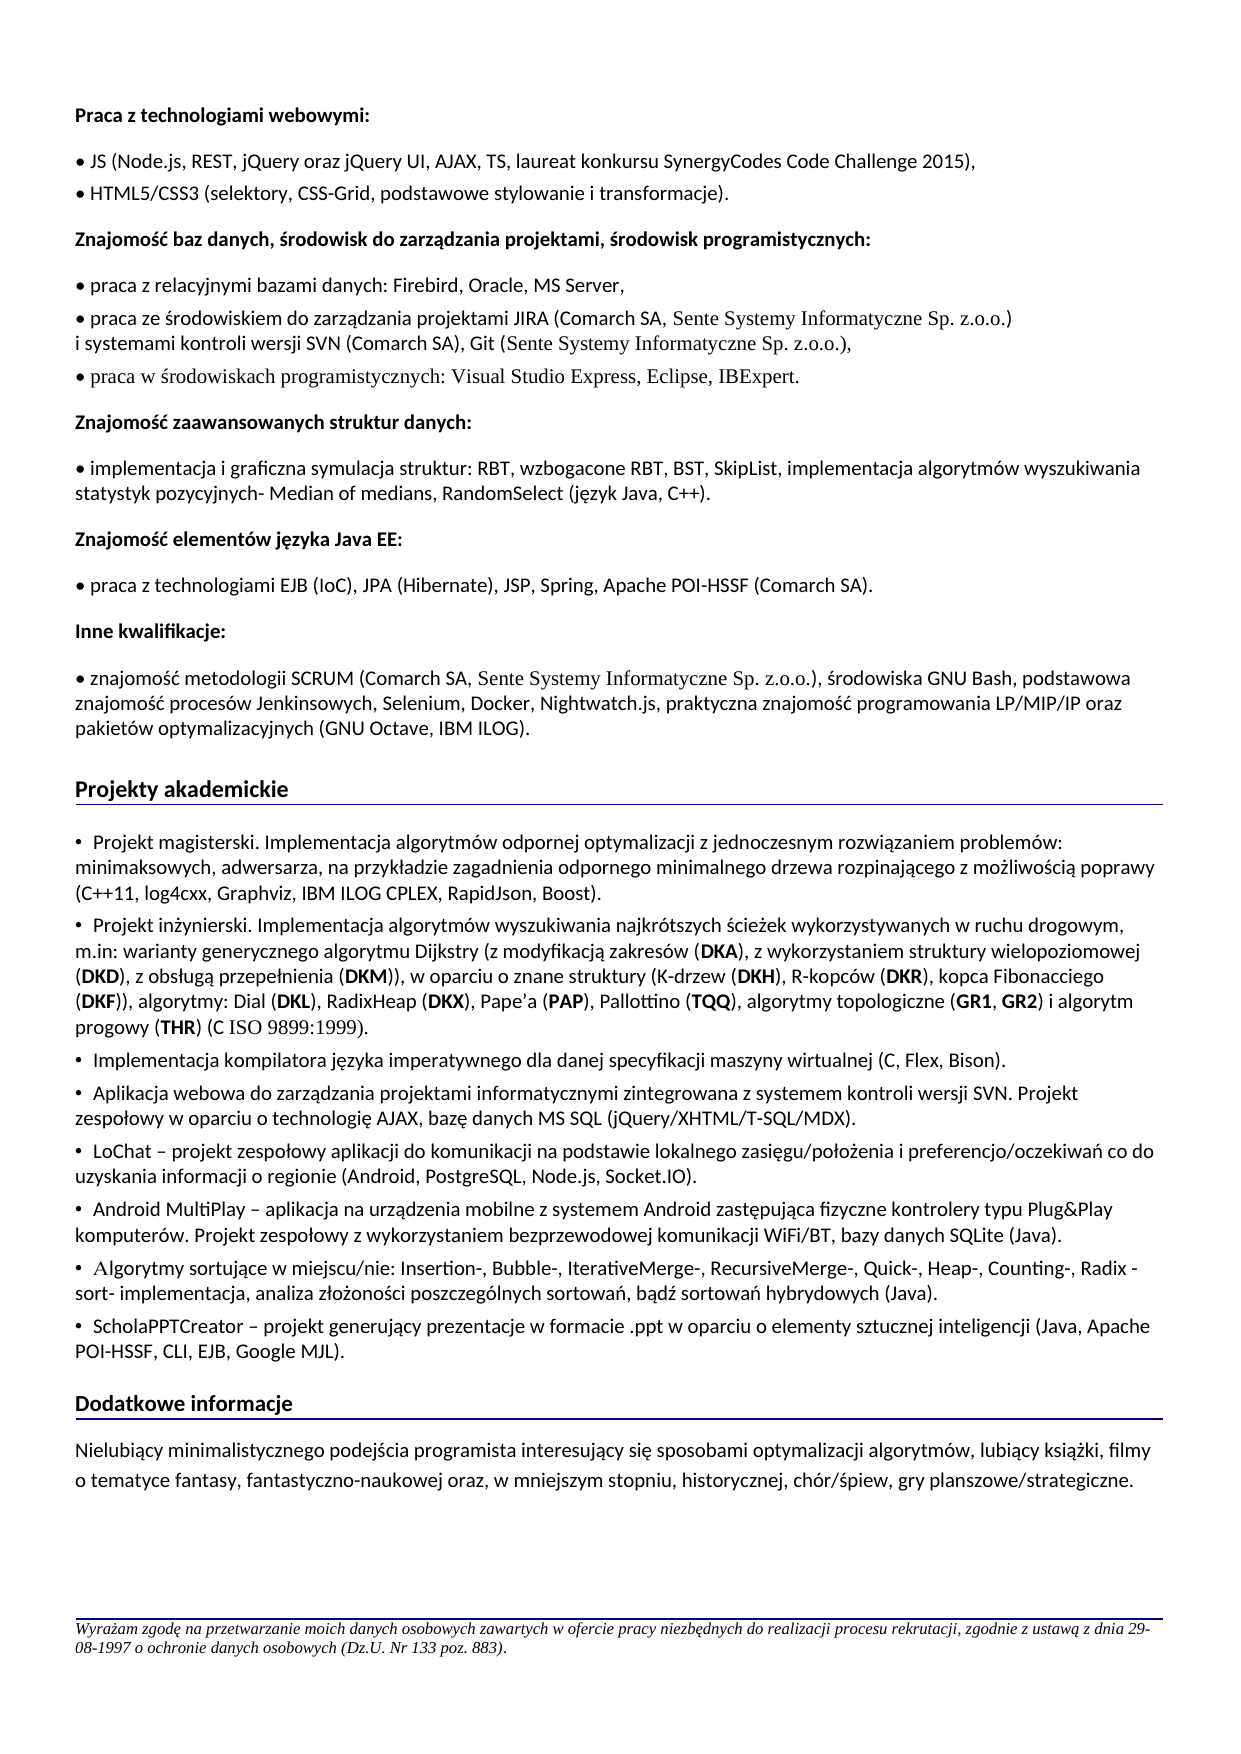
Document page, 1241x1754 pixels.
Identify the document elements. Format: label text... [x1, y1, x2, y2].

text Znajomość zaawansowanych struktur danych: [75, 409, 1165, 434]
list • Projekt magisterski. Implementacja algorytmów odpornej optymalizacji z jednoczesnym rozwiązaniem problemów: minimaksowych, adwersarza, na przykładzie zagadnienia odpornego minimalnego drzewa rozpinającego z możliwością poprawy (C++11, log4cxx, Graphviz, IBM ILOG CPLEX, RapidJson, Boost). [75, 829, 1165, 905]
list • Algorytmy sortujące w miejscu/nie: Insertion-, Bubble-, IterativeMerge-, RecursiveMerge-, Quick-, Heap-, Counting-, Radix - sort- implementacja, analiza złożoności poszczególnych sortowań, bądź sortowań hybrydowych (Java). [75, 1255, 1165, 1306]
list • praca z relacyjnymi bazami danych: Firebird, Oracle, MS Server, [75, 273, 1165, 298]
list • implementacja i graficzna symulacja struktur: RBT, wzbogacone RBT, BST, SkipList, implementacja algorytmów wyszukiwania statystyk pozycyjnych- Median of medians, RandomSelect (język Java, C++). [75, 455, 1165, 506]
text • znajomość metodologii SCRUM (Comarch SA, Sente Systemy Informatyczne Sp. z.o.o.), środowiska GNU Bash, podstawowa znajomość procesów Jenkinsowych, Selenium, Docker, Nightwatch.js, praktyczna znajomość programowania LP/MIP/IP oraz pakietów optymalizacyjnych (GNU Octave, IBM ILOG). [75, 665, 1165, 741]
list • ScholaPPTCreator – projekt generujący prezentacje w formacie .ppt w oparciu o elementy sztucznej inteligencji (Java, Apache POI-HSSF, CLI, EJB, Google MJL). [75, 1313, 1165, 1364]
list • Implementacja kompilatora języka imperatywnego dla danej specyfikacji maszyny wirtualnej (C, Flex, Bison). [75, 1047, 1165, 1072]
text Znajomość baz danych, środowisk do zarządzania projektami, środowisk programistycznych: [75, 227, 1165, 252]
list Dodatkowe informacje [75, 1389, 1165, 1417]
list Praca z technologiami webowymi: [75, 102, 1165, 127]
list • praca ze środowiskiem do zarządzania projektami JIRA (Comarch SA, Sente Systemy Informatyczne Sp. z.o.o.) i systemami kontroli wersji SVN (Comarch SA), Git (Sente Systemy Informatyczne Sp. z.o.o.), [75, 305, 1165, 356]
list • Android MultiPlay – aplikacja na urządzenia mobilne z systemem Android zastępująca fizyczne kontrolery typu Plug&Play komputerów. Projekt zespołowy z wykorzystaniem bezprzewodowej komunikacji WiFi/BT, bazy danych SQLite (Java). [75, 1197, 1165, 1247]
list • praca z technologiami EJB (IoC), JPA (Hibernate), JSP, Spring, Apache POI-HSSF (Comarch SA). [75, 573, 1165, 598]
list • LoChat – projekt zespołowy aplikacji do komunikacji na podstawie lokalnego zasięgu/położenia i preferencjo/oczekiwań co do uzyskania informacji o regionie (Android, PostgreSQL, Node.js, Socket.IO). [75, 1138, 1165, 1189]
list Wyrażam zgodę na przetwarzanie moich danych osobowych zawartych w ofercie pracy niezbędnych do realizacji procesu rekrutacji, zgodnie z ustawą z dnia 29-08-1997 o ochronie danych osobowych (Dz.U. Nr 133 poz. 883). [75, 1618, 1165, 1657]
list • Aplikacja webowa do zarządzania projektami informatycznymi zintegrowana z systemem kontroli wersji SVN. Projekt zespołowy w oparciu o technologię AJAX, bazę danych MS SQL (jQuery/XHTML/T-SQL/MDX). [75, 1080, 1165, 1131]
list • HTML5/CSS3 (selektory, CSS-Grid, podstawowe stylowanie i transformacje). [75, 181, 1165, 206]
list • JS (Node.js, REST, jQuery oraz jQuery UI, AJAX, TS, laureat konkursu SynergyCodes Code Challenge 2015), [75, 148, 1165, 173]
text Nielubiący minimalistycznego podejścia programista interesujący się sposobami optymalizacji algorytmów, lubiący książki, filmy o tematyce fantasy, fantastyczno-naukowej oraz, w mniejszym stopniu, historycznej, chór/śpiew, gry planszowe/strategiczne. [75, 1438, 1165, 1492]
text Projekty akademickie [75, 774, 1165, 804]
list • Projekt inżynierski. Implementacja algorytmów wyszukiwania najkrótszych ścieżek wykorzystywanych w ruchu drogowym, m.in: warianty generycznego algorytmu Dijkstry (z modyfikacją zakresów (DKA), z wykorzystaniem struktury wielopoziomowej (DKD), z obsługą przepełnienia (DKM)), w oparciu o znane struktury (K-drzew (DKH), R-kopców (DKR), kopca Fibonacciego (DKF)), algorytmy: Dial (DKL), RadixHeap (DKX), Pape’a (PAP), Pallottino (TQQ), algorytmy topologiczne (GR1, GR2) i algorytm progowy (THR) (C ISO 9899:1999). [75, 912, 1165, 1039]
list • praca w środowiskach programistycznych: Visual Studio Express, Eclipse, IBExpert. [75, 363, 1165, 388]
text Inne kwalifikacje: [75, 619, 1165, 644]
list Znajomość elementów języka Java EE: [75, 527, 1165, 552]
